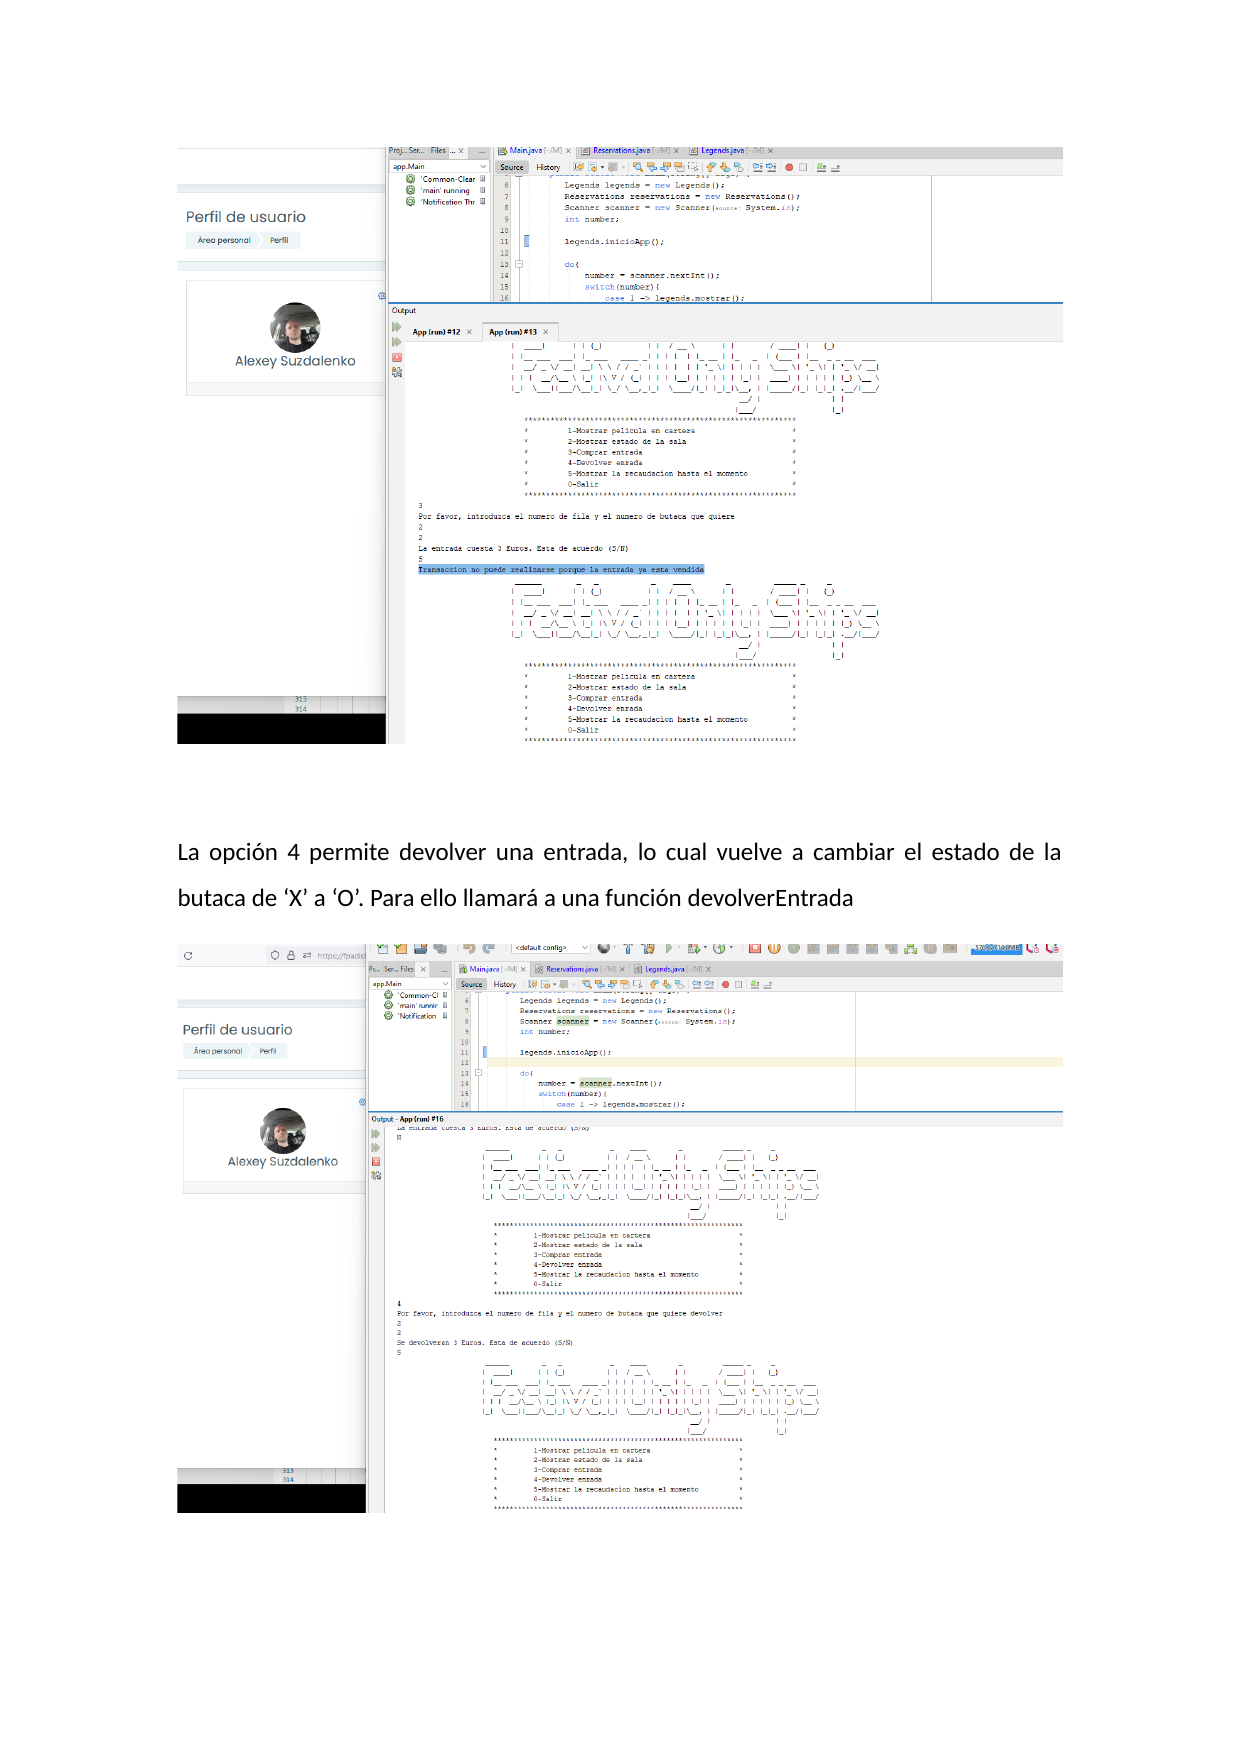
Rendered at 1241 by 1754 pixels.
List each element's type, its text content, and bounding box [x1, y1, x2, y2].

text La opción 4 permite devolver una entrada, lo cual vuelve a cambiar el estado de la butaca de ‘X’ a ‘O’. Para ello llamará a una función devolverEntrada [177, 836, 1063, 912]
